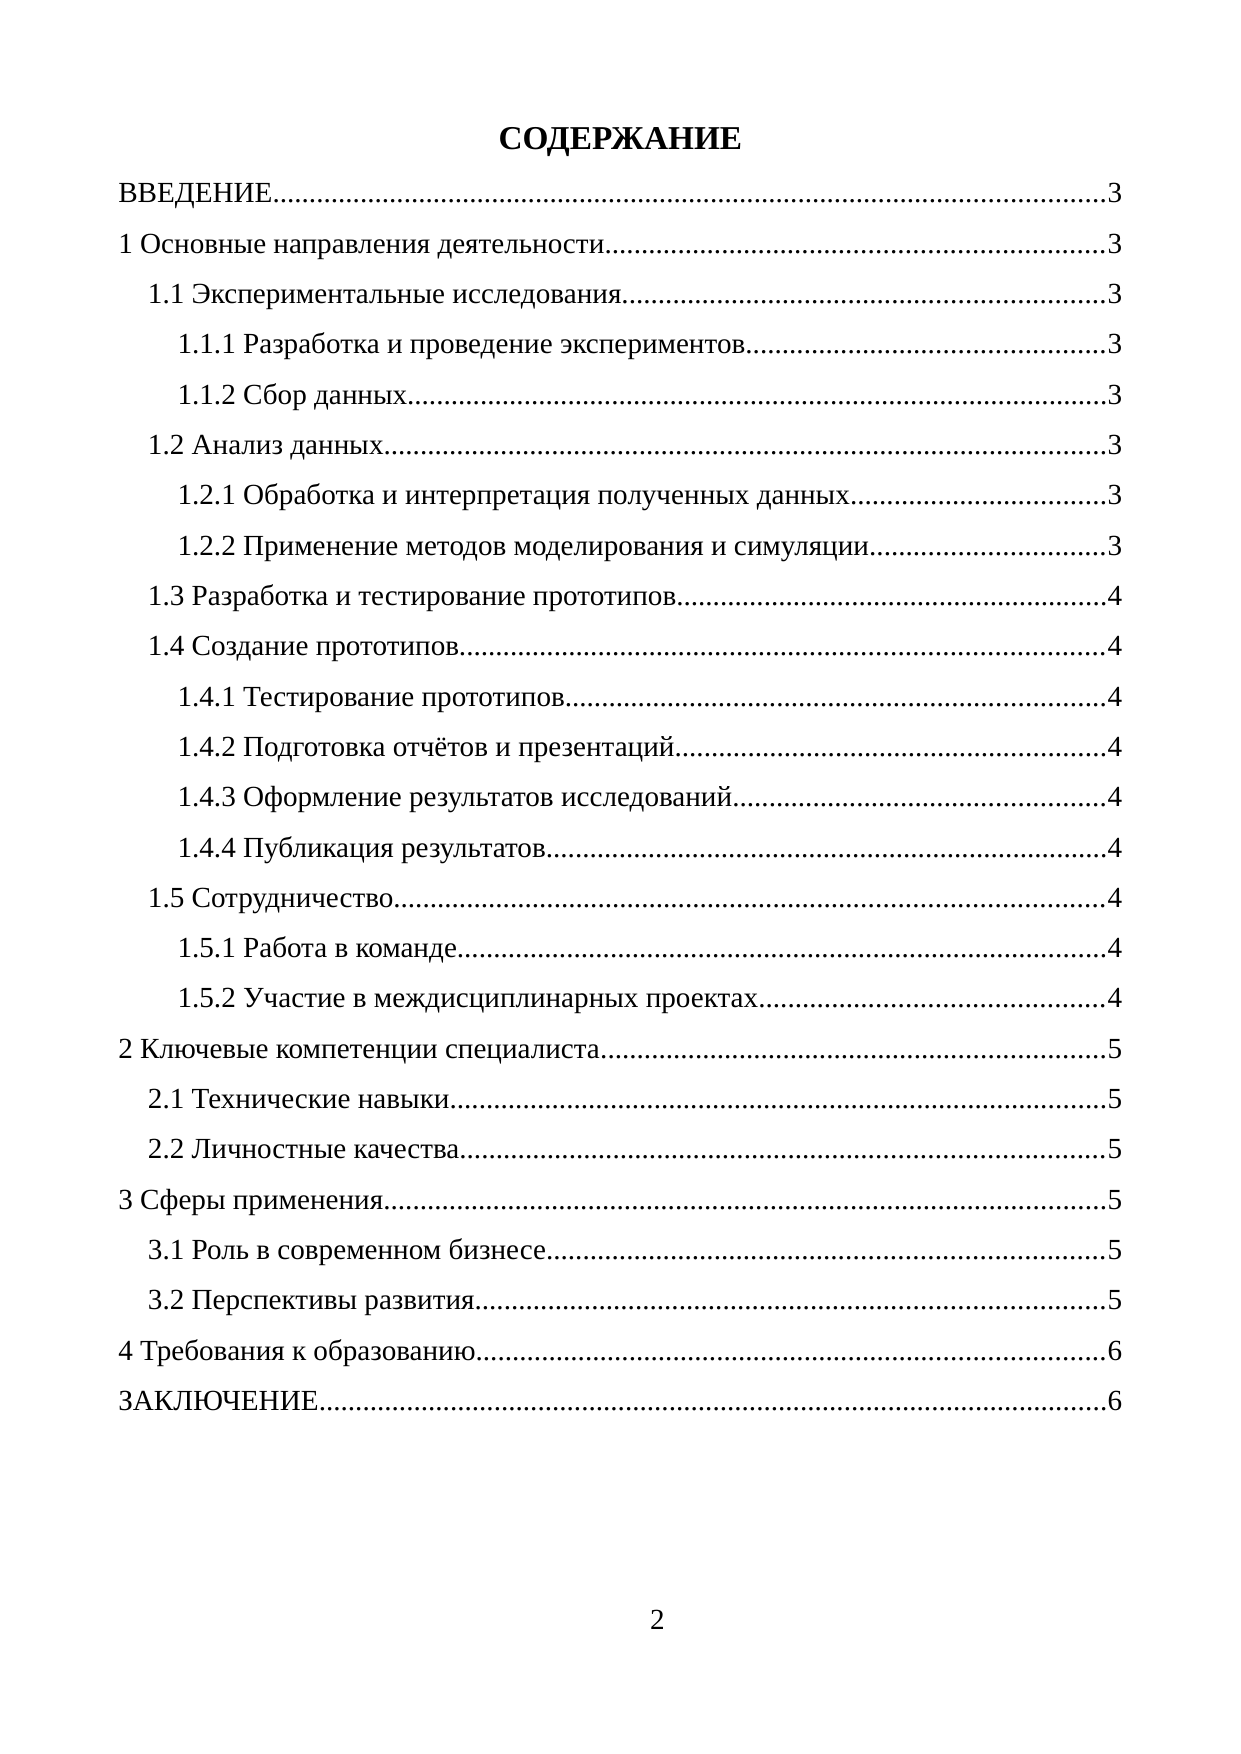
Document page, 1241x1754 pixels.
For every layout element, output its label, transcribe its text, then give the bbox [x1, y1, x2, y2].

text 1.2 Анализ данных 3 [148, 427, 1122, 461]
text 4 Требования к образованию 6 [118, 1333, 1122, 1366]
text 1 Основные направления деятельности 3 [118, 226, 1122, 259]
text 1.5.1 Работа в команде 4 [177, 930, 1122, 964]
text 1.2.1 Обработка и интерпретация полученных данных 3 [177, 477, 1122, 511]
text 1.4.2 Подготовка отчётов и презентаций 4 [177, 729, 1122, 763]
text ЗАКЛЮЧЕНИЕ 6 [118, 1383, 1122, 1417]
text 1.3 Разработка и тестирование прототипов 4 [148, 578, 1122, 612]
text ВВЕДЕНИЕ 3 [118, 176, 1122, 209]
text 1.4.1 Тестирование прототипов 4 [177, 679, 1122, 712]
text 1.4 Создание прототипов 4 [148, 628, 1122, 662]
text 2.1 Технические навыки 5 [148, 1081, 1122, 1115]
text 1.5.2 Участие в междисциплинарных проектах 4 [177, 981, 1122, 1014]
text 1.5 Сотрудничество 4 [148, 880, 1122, 913]
text 1.1 Экспериментальные исследования 3 [148, 276, 1122, 310]
text 3.1 Роль в современном бизнесе 5 [148, 1232, 1122, 1266]
subtitle Содержание [118, 118, 1122, 156]
text 1.1.2 Сбор данных 3 [177, 377, 1122, 410]
text 3.2 Перспективы развития 5 [148, 1282, 1122, 1316]
text 3 Сферы применения 5 [118, 1182, 1122, 1215]
text 2.2 Личностные качества 5 [148, 1132, 1122, 1165]
text 1.1.1 Разработка и проведение экспериментов 3 [177, 327, 1122, 360]
text 2 Ключевые компетенции специалиста 5 [118, 1031, 1122, 1064]
text 1.4.4 Публикация результатов 4 [177, 830, 1122, 863]
text 1.2.2 Применение методов моделирования и симуляции 3 [177, 528, 1122, 561]
text 1.4.3 Оформление результатов исследований 4 [177, 779, 1122, 813]
